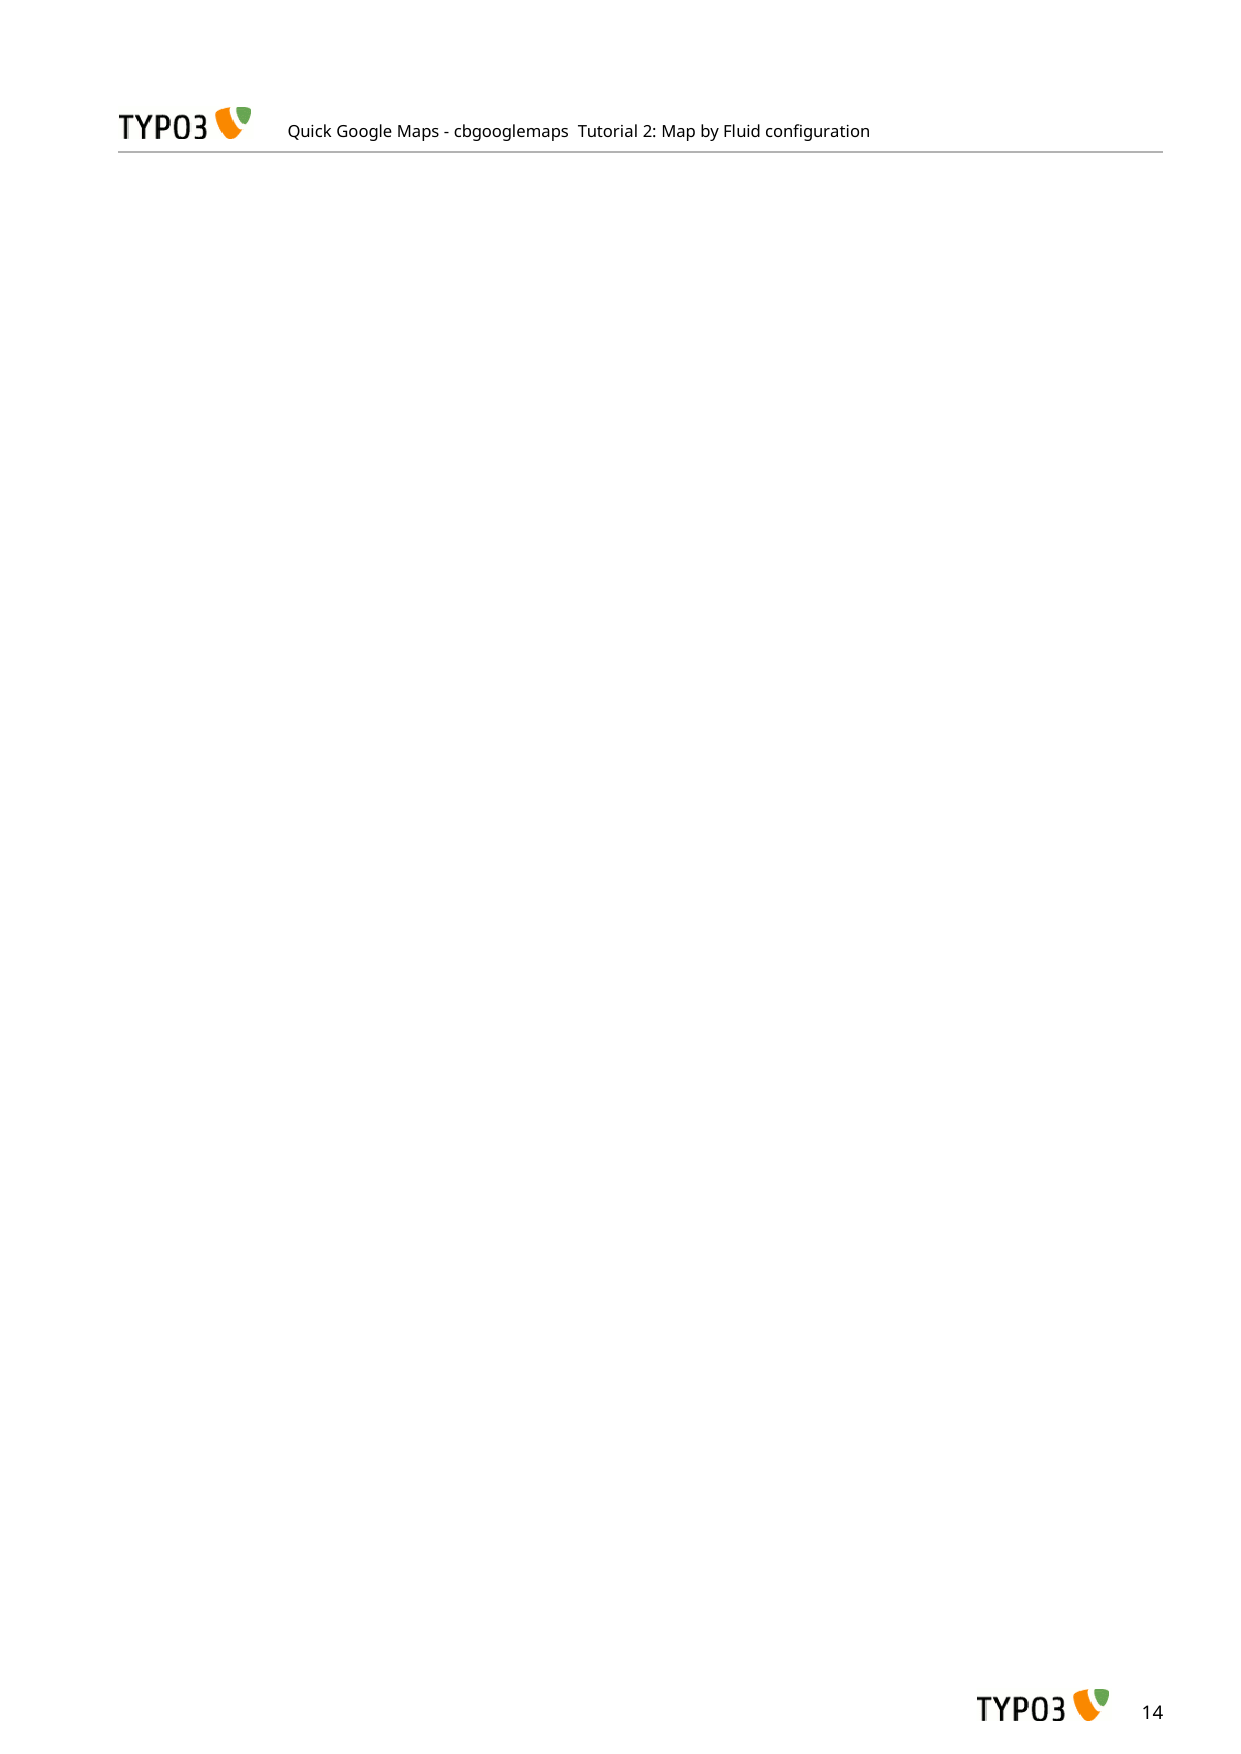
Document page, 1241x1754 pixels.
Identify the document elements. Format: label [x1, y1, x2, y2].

picture [118, 106, 254, 139]
picture [976, 1688, 1112, 1721]
